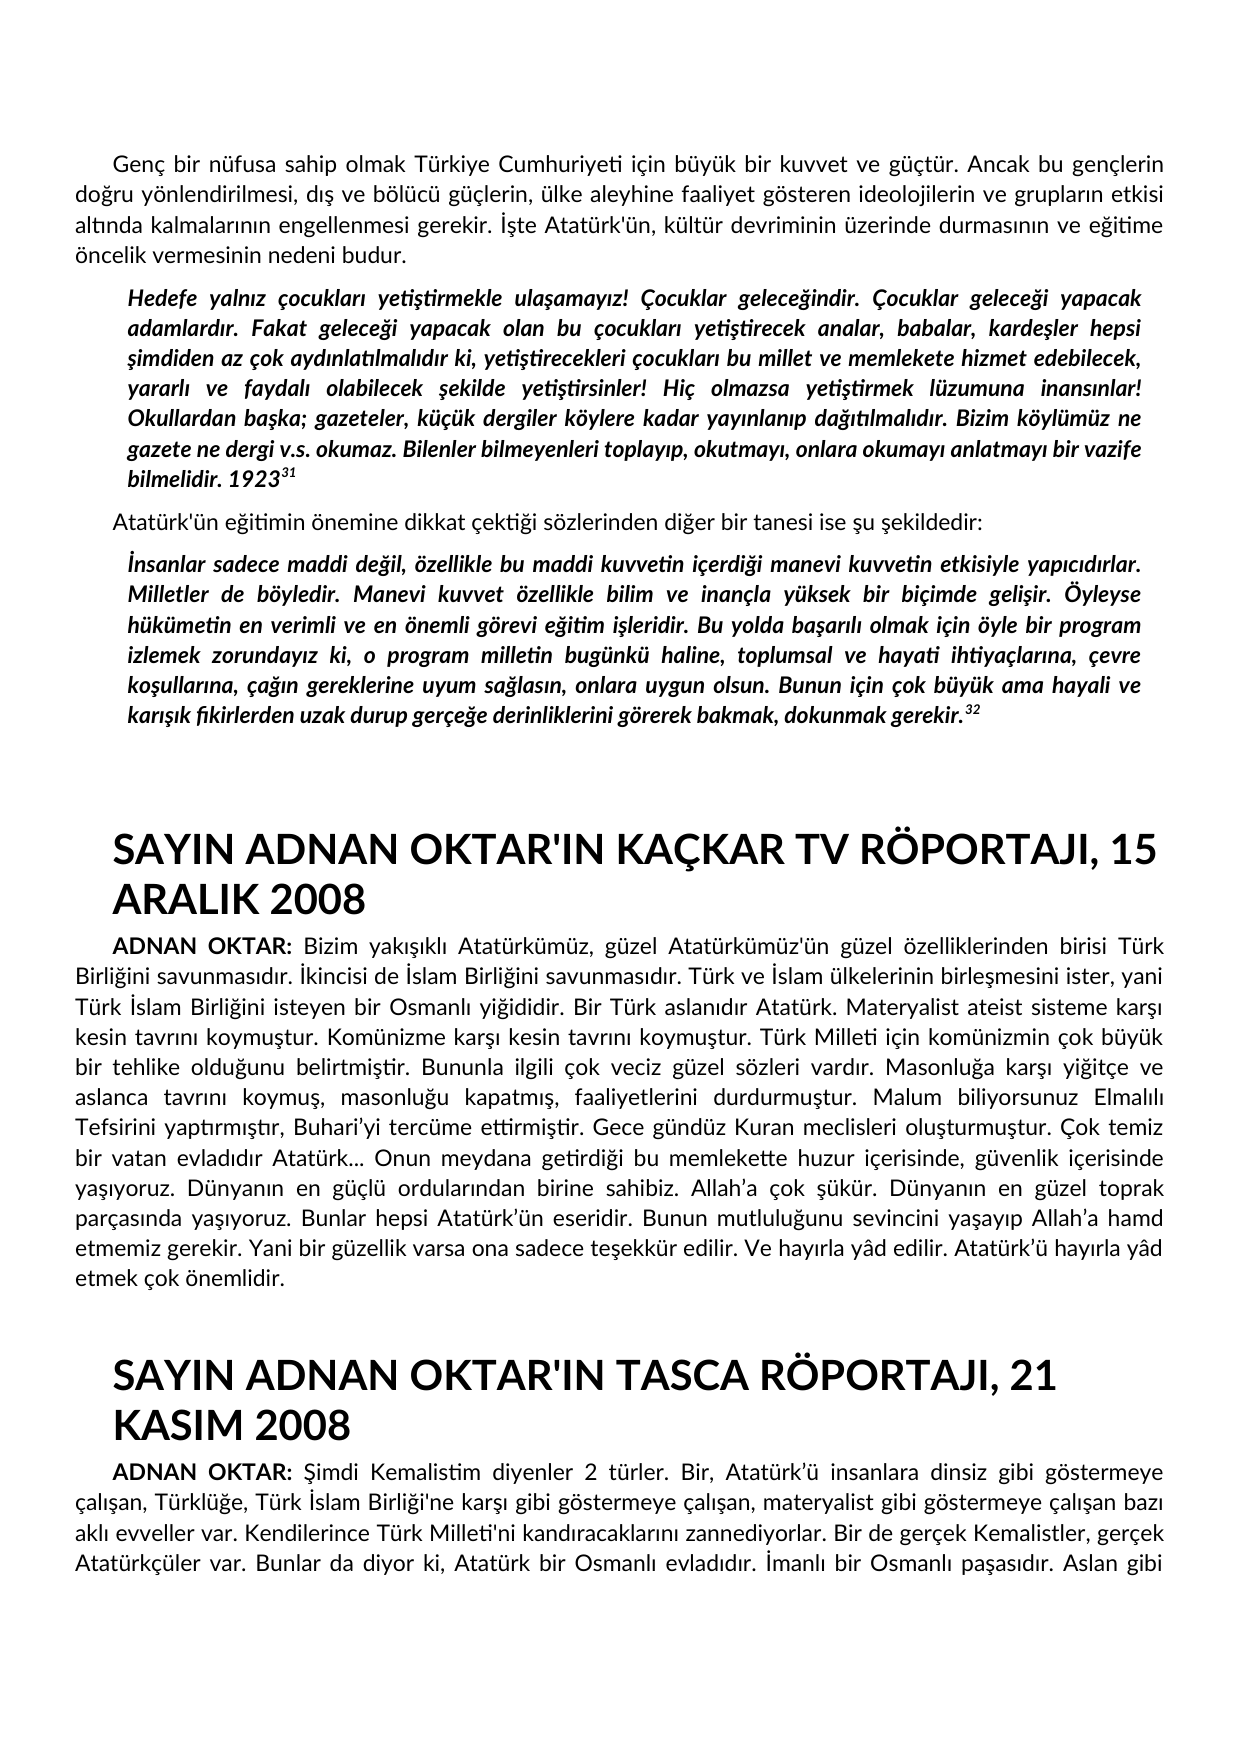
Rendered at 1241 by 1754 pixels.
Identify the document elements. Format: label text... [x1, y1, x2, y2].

text Atatürk'ün eğitimin önemine dikkat çektiği sözlerinden diğer bir tanesi ise şu şekildedir: [75, 507, 1165, 535]
text Genç bir nüfusa sahip olmak Türkiye Cumhuriyeti için büyük bir kuvvet ve güçtür. Ancak bu gençlerin doğru yönlendirilmesi, dış ve bölücü güçlerin, ülke aleyhine faaliyet gösteren ideolojilerin ve grupların etkisi altında kalmalarının engellenmesi gerekir. İşte Atatürk'ün, kültür devriminin üzerinde durmasının ve eğitime öncelik vermesinin nedeni budur. [75, 150, 1165, 268]
text Hedefe yalnız çocukları yetiştirmekle ulaşamayız! Çocuklar geleceğindir. Çocuklar geleceği yapacak adamlardır. Fakat geleceği yapacak olan bu çocukları yetiştirecek analar, babalar, kardeşler hepsi şimdiden az çok aydınlatılmalıdır ki, yetiştirecekleri çocukları bu millet ve memlekete hizmet edebilecek, yararlı ve faydalı olabilecek şekilde yetiştirsinler! Hiç olmazsa yetiştirmek lüzumuna inansınlar! Okullardan başka; gazeteler, küçük dergiler köylere kadar yayınlanıp dağıtılmalıdır. Bizim köylümüz ne gazete ne dergi v.s. okumaz. Bilenler bilmeyenleri toplayıp, okutmayı, onlara okumayı anlatmayı bir vazife bilmelidir. 192331 [127, 283, 1143, 492]
text İnsanlar sadece maddi değil, özellikle bu maddi kuvvetin içerdiği manevi kuvvetin etkisiyle yapıcıdırlar. Milletler de böyledir. Manevi kuvvet özellikle bilim ve inançla yüksek bir biçimde gelişir. Öyleyse hükümetin en verimli ve en önemli görevi eğitim işleridir. Bu yolda başarılı olmak için öyle bir program izlemek zorundayız ki, o program milletin bugünkü haline, toplumsal ve hayati ihtiyaçlarına, çevre koşullarına, çağın gereklerine uyum sağlasın, onlara uygun olsun. Bunun için çok büyük ama hayali ve karışık fikirlerden uzak durup gerçeğe derinliklerini görerek bakmak, dokunmak gerekir.32 [127, 550, 1143, 728]
text ADNAN OKTAR: Bizim yakışıklı Atatürkümüz, güzel Atatürkümüz'ün güzel özelliklerinden birisi Türk Birliğini savunmasıdır. İkincisi de İslam Birliğini savunmasıdır. Türk ve İslam ülkelerinin birleşmesini ister, yani Türk İslam Birliğini isteyen bir Osmanlı yiğididir. Bir Türk aslanıdır Atatürk. Materyalist ateist sisteme karşı kesin tavrını koymuştur. Komünizme karşı kesin tavrını koymuştur. Türk Milleti için komünizmin çok büyük bir tehlike olduğunu belirtmiştir. Bununla ilgili çok veciz güzel sözleri vardır. Masonluğa karşı yiğitçe ve aslanca tavrını koymuş, masonluğu kapatmış, faaliyetlerini durdurmuştur. Malum biliyorsunuz Elmalılı Tefsirini yaptırmıştır, Buhari’yi tercüme ettirmiştir. Gece gündüz Kuran meclisleri oluşturmuştur. Çok temiz bir vatan evladıdır Atatürk... Onun meydana getirdiği bu memlekette huzur içerisinde, güvenlik içerisinde yaşıyoruz. Dünyanın en güçlü ordularından birine sahibiz. Allah’a çok şükür. Dünyanın en güzel toprak parçasında yaşıyoruz. Bunlar hepsi Atatürk’ün eseridir. Bunun mutluluğunu sevincini yaşayıp Allah’a hamd etmemiz gerekir. Yani bir güzellik varsa ona sadece teşekkür edilir. Ve hayırla yâd edilir. Atatürk’ü hayırla yâd etmek çok önemlidir. [75, 932, 1165, 1292]
subtitle SAYIN ADNAN OKTAR'IN TASCA RÖPORTAJI, 21 KASIM 2008 [112, 1350, 1165, 1450]
subtitle SAYIN ADNAN OKTAR'IN KAÇKAR TV RÖPORTAJI, 15 ARALIK 2008 [112, 824, 1165, 924]
text ADNAN OKTAR: Şimdi Kemalistim diyenler 2 türler. Bir, Atatürk’ü insanlara dinsiz gibi göstermeye çalışan, Türklüğe, Türk İslam Birliği'ne karşı gibi göstermeye çalışan, materyalist gibi göstermeye çalışan bazı aklı evveller var. Kendilerince Türk Milleti'ni kandıracaklarını zannediyorlar. Bir de gerçek Kemalistler, gerçek Atatürkçüler var. Bunlar da diyor ki, Atatürk bir Osmanlı evladıdır. İmanlı bir Osmanlı paşasıdır. Aslan gibi [75, 1458, 1165, 1576]
